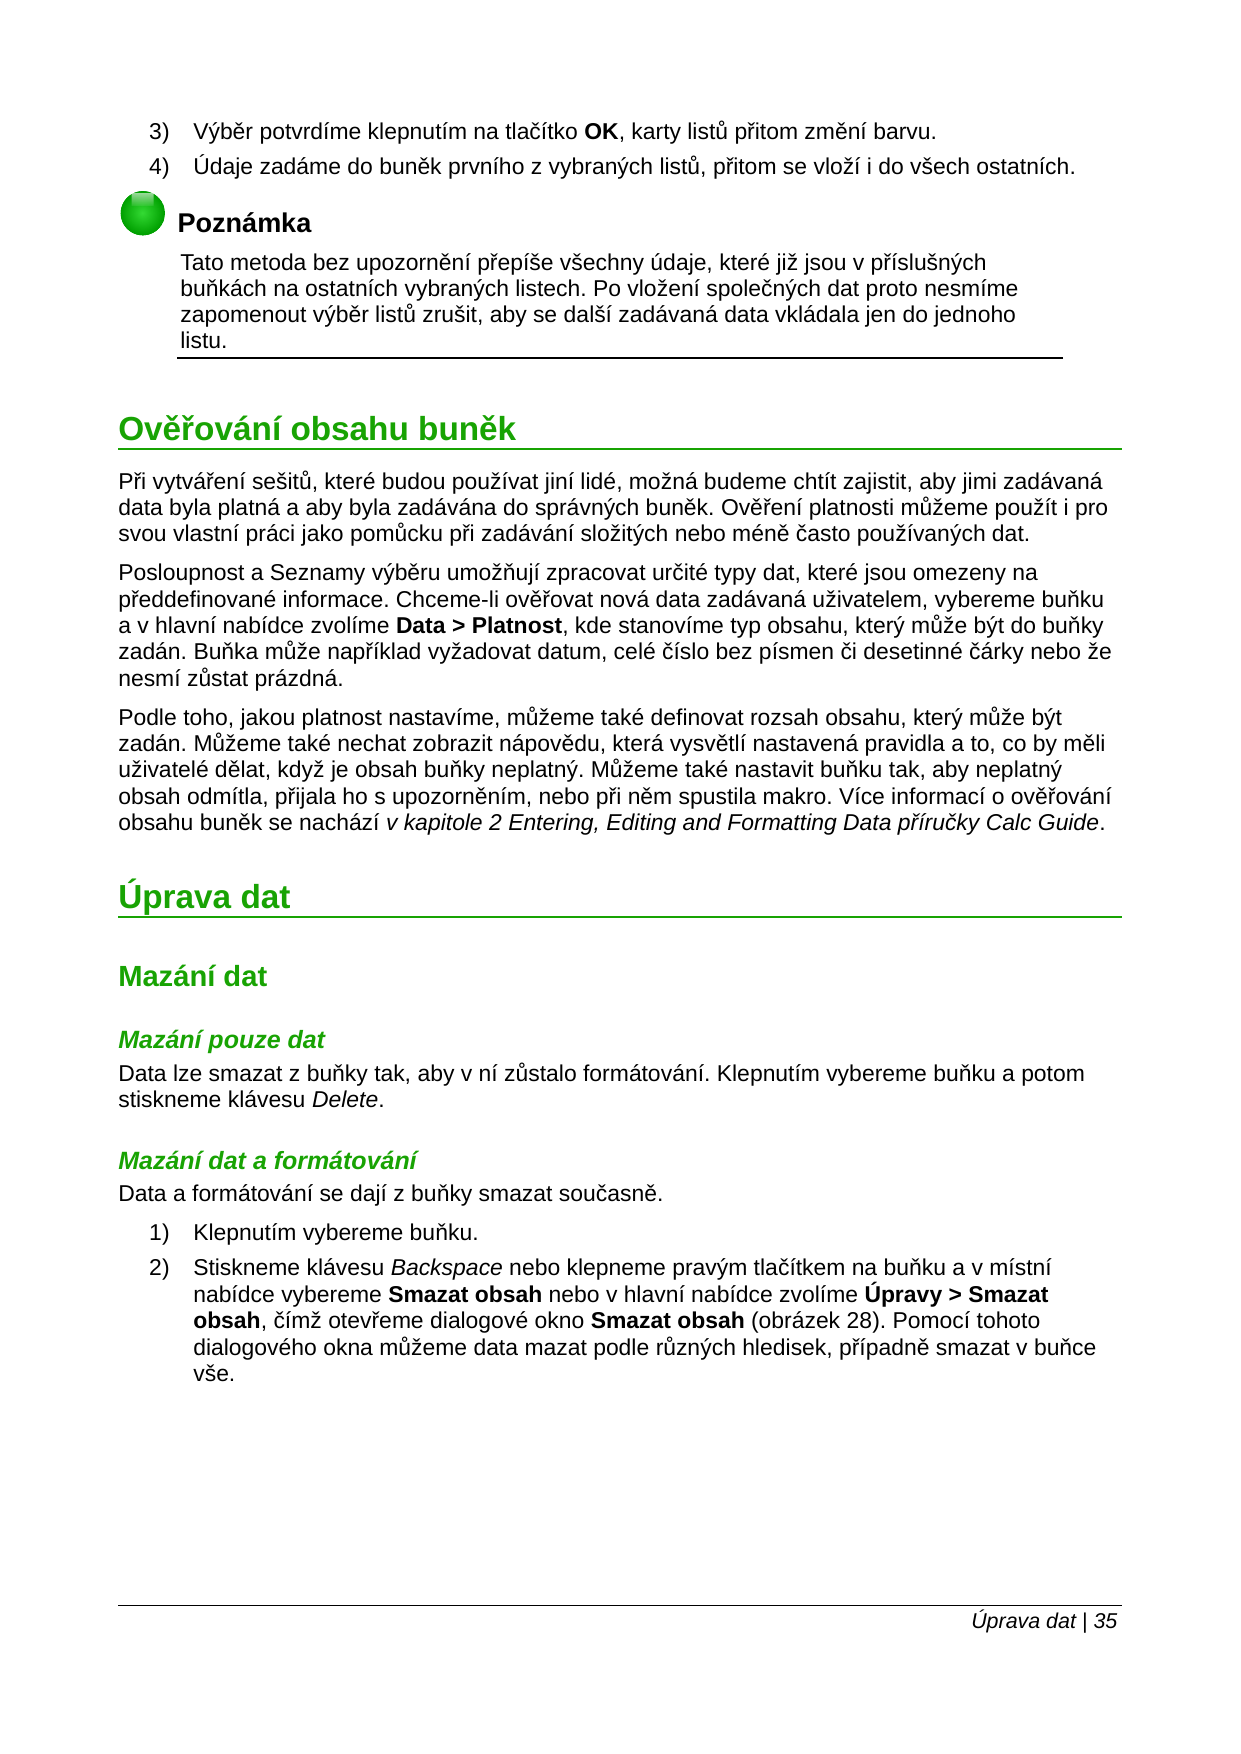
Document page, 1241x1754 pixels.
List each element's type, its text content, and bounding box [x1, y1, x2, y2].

list Výběr potvrdíme klepnutím na tlačítko OK, karty listů přitom změní barvu. [169, 118, 1122, 144]
list Klepnutím vybereme buňku. [169, 1219, 1122, 1246]
text Podle toho, jakou platnost nastavíme, můžeme také definovat rozsah obsahu, který může být zadán. Můžeme také nechat zobrazit nápovědu, která vysvětlí nastavená pravidla a to, co by měli uživatelé dělat, když je obsah buňky neplatný. Můžeme také nastavit buňku tak, aby neplatný obsah odmítla, přijala ho s upozorněním, nebo při něm spustila makro. Více informací o ověřování obsahu buněk se nachází v kapitole 2 Entering, Editing and Formatting Data příručky Calc Guide. [118, 703, 1122, 835]
subtitle Mazání dat a formátování [118, 1146, 1122, 1174]
list Stiskneme klávesu Backspace nebo klepneme pravým tlačítkem na buňku a v místní nabídce vybereme Smazat obsah nebo v hlavní nabídce zvolíme Úpravy > Smazat obsah, čímž otevřeme dialogové okno Smazat obsah (obrázek 28). Pomocí tohoto dialogového okna můžeme data mazat podle různých hledisek, případně smazat v buňce vše. [169, 1254, 1122, 1386]
text Posloupnost a Seznamy výběru umožňují zpracovat určité typy dat, které jsou omezeny na předdefinované informace. Chceme-li ověřovat nová data zadávaná uživatelem, vybereme buňku a v hlavní nabídce zvolíme Data > Platnost, kde stanovíme typ obsahu, který může být do buňky zadán. Buňka může například vyžadovat datum, celé číslo bez písmen či desetinné čárky nebo že nesmí zůstat prázdná. [118, 559, 1122, 691]
subtitle Mazání pouze dat [118, 1025, 1122, 1054]
text Při vytváření sešitů, které budou používat jiní lidé, možná budeme chtít zajistit, aby jimi zadávaná data byla platná a aby byla zadávána do správných buněk. Ověření platnosti můžeme použít i pro svou vlastní práci jako pomůcku při zadávání složitých nebo méně často používaných dat. [118, 468, 1122, 547]
text Tato metoda bez upozornění přepíše všechny údaje, které již jsou v příslušných buňkách na ostatních vybraných listech. Po vložení společných dat proto nesmíme zapomenout výběr listů zrušit, aby se další zadávaná data vkládala jen do jednoho listu. [177, 245, 1063, 357]
list Data a formátování se dají z buňky smazat současně. [118, 1180, 1122, 1207]
subtitle Poznámka [118, 188, 1122, 238]
subtitle Ověřování obsahu buněk [118, 409, 1122, 448]
subtitle Mazání dat [118, 959, 1122, 993]
list Údaje zadáme do buněk prvního z vybraných listů, přitom se vloží i do všech ostatních. [169, 153, 1122, 180]
subtitle Úprava dat [118, 877, 1122, 916]
text Data lze smazat z buňky tak, aby v ní zůstalo formátování. Klepnutím vybereme buňku a potom stiskneme klávesu Delete. [118, 1060, 1122, 1112]
